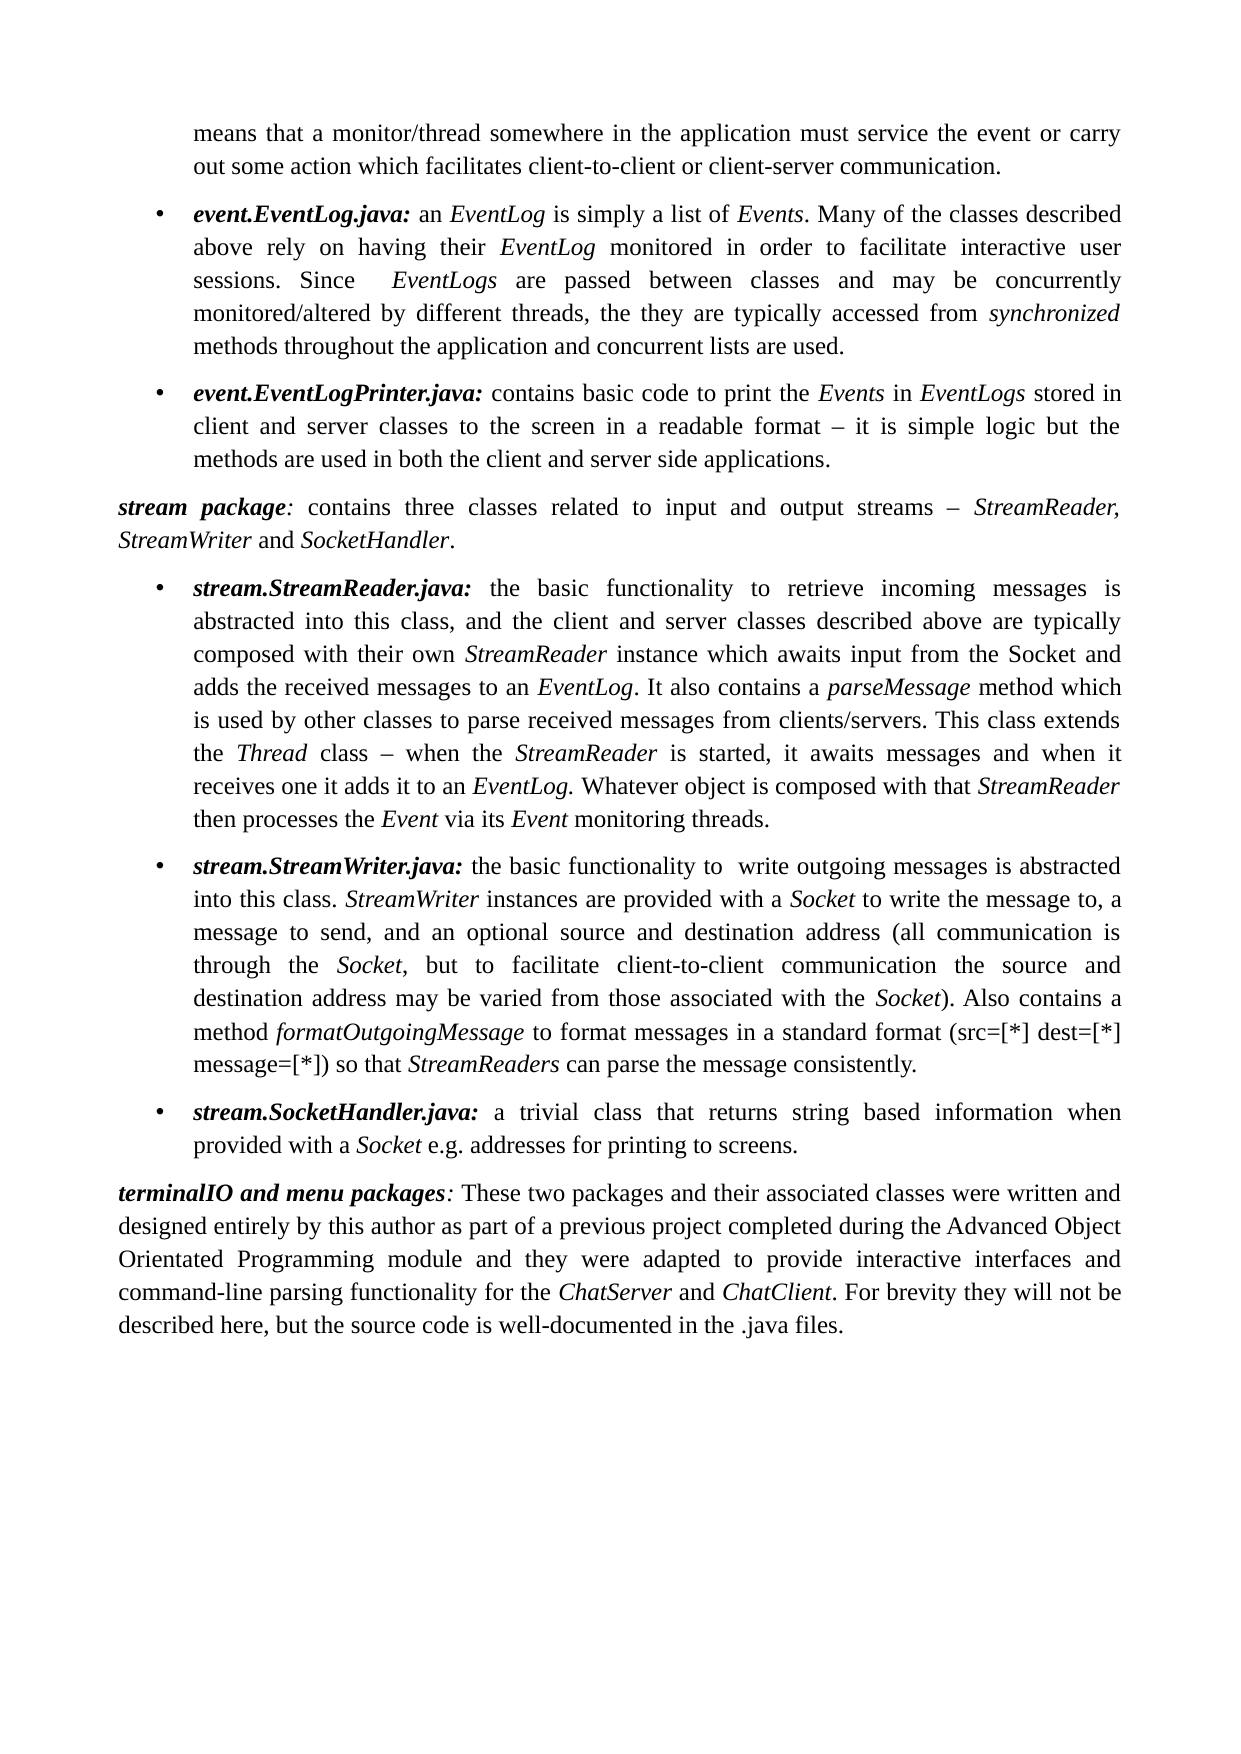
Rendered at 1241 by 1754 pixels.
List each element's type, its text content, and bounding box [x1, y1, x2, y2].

list stream.StreamReader.java: the basic functionality to retrieve incoming messages is abstracted into this class, and the client and server classes described above are typically composed with their own StreamReader instance which awaits input from the Socket and adds the received messages to an EventLog. It also contains a parseMessage method which is used by other classes to parse received messages from clients/servers. This class extends the Thread class – when the StreamReader is started, it awaits messages and when it receives one it adds it to an EventLog. Whatever object is composed with that StreamReader then processes the Event via its Event monitoring threads. [156, 573, 1122, 833]
list event.EventLog.java: an EventLog is simply a list of Events. Many of the classes described above rely on having their EventLog monitored in order to facilitate interactive user sessions. Since EventLogs are passed between classes and may be concurrently monitored/altered by different threads, the they are typically accessed from synchronized methods throughout the application and concurrent lists are used. [156, 199, 1122, 359]
list means that a monitor/thread somewhere in the application must service the event or carry out some action which facilitates client-to-client or client-server communication. [156, 118, 1122, 180]
list stream.StreamWriter.java: the basic functionality to write outgoing messages is abstracted into this class. StreamWriter instances are provided with a Socket to write the message to, a message to send, and an optional source and destination address (all communication is through the Socket, but to facilitate client-to-client communication the source and destination address may be varied from those associated with the Socket). Also contains a method formatOutgoingMessage to format messages in a standard format (src=[*] dest=[*] message=[*]) so that StreamReaders can parse the message consistently. [156, 851, 1122, 1078]
list event.EventLogPrinter.java: contains basic code to print the Events in EventLogs stored in client and server classes to the screen in a readable format – it is simple logic but the methods are used in both the client and server side applications. [156, 378, 1122, 473]
list stream.SocketHandler.java: a trivial class that returns string based information when provided with a Socket e.g. addresses for printing to screens. [156, 1097, 1122, 1159]
text terminalIO and menu packages: These two packages and their associated classes were written and designed entirely by this author as part of a previous project completed during the Advanced Object Orientated Programming module and they were adapted to provide interactive interfaces and command-line parsing functionality for the ChatServer and ChatClient. For brevity they will not be described here, but the source code is well-documented in the .java files. [118, 1178, 1122, 1339]
text stream package: contains three classes related to input and output streams – StreamReader, StreamWriter and SocketHandler. [118, 492, 1122, 554]
